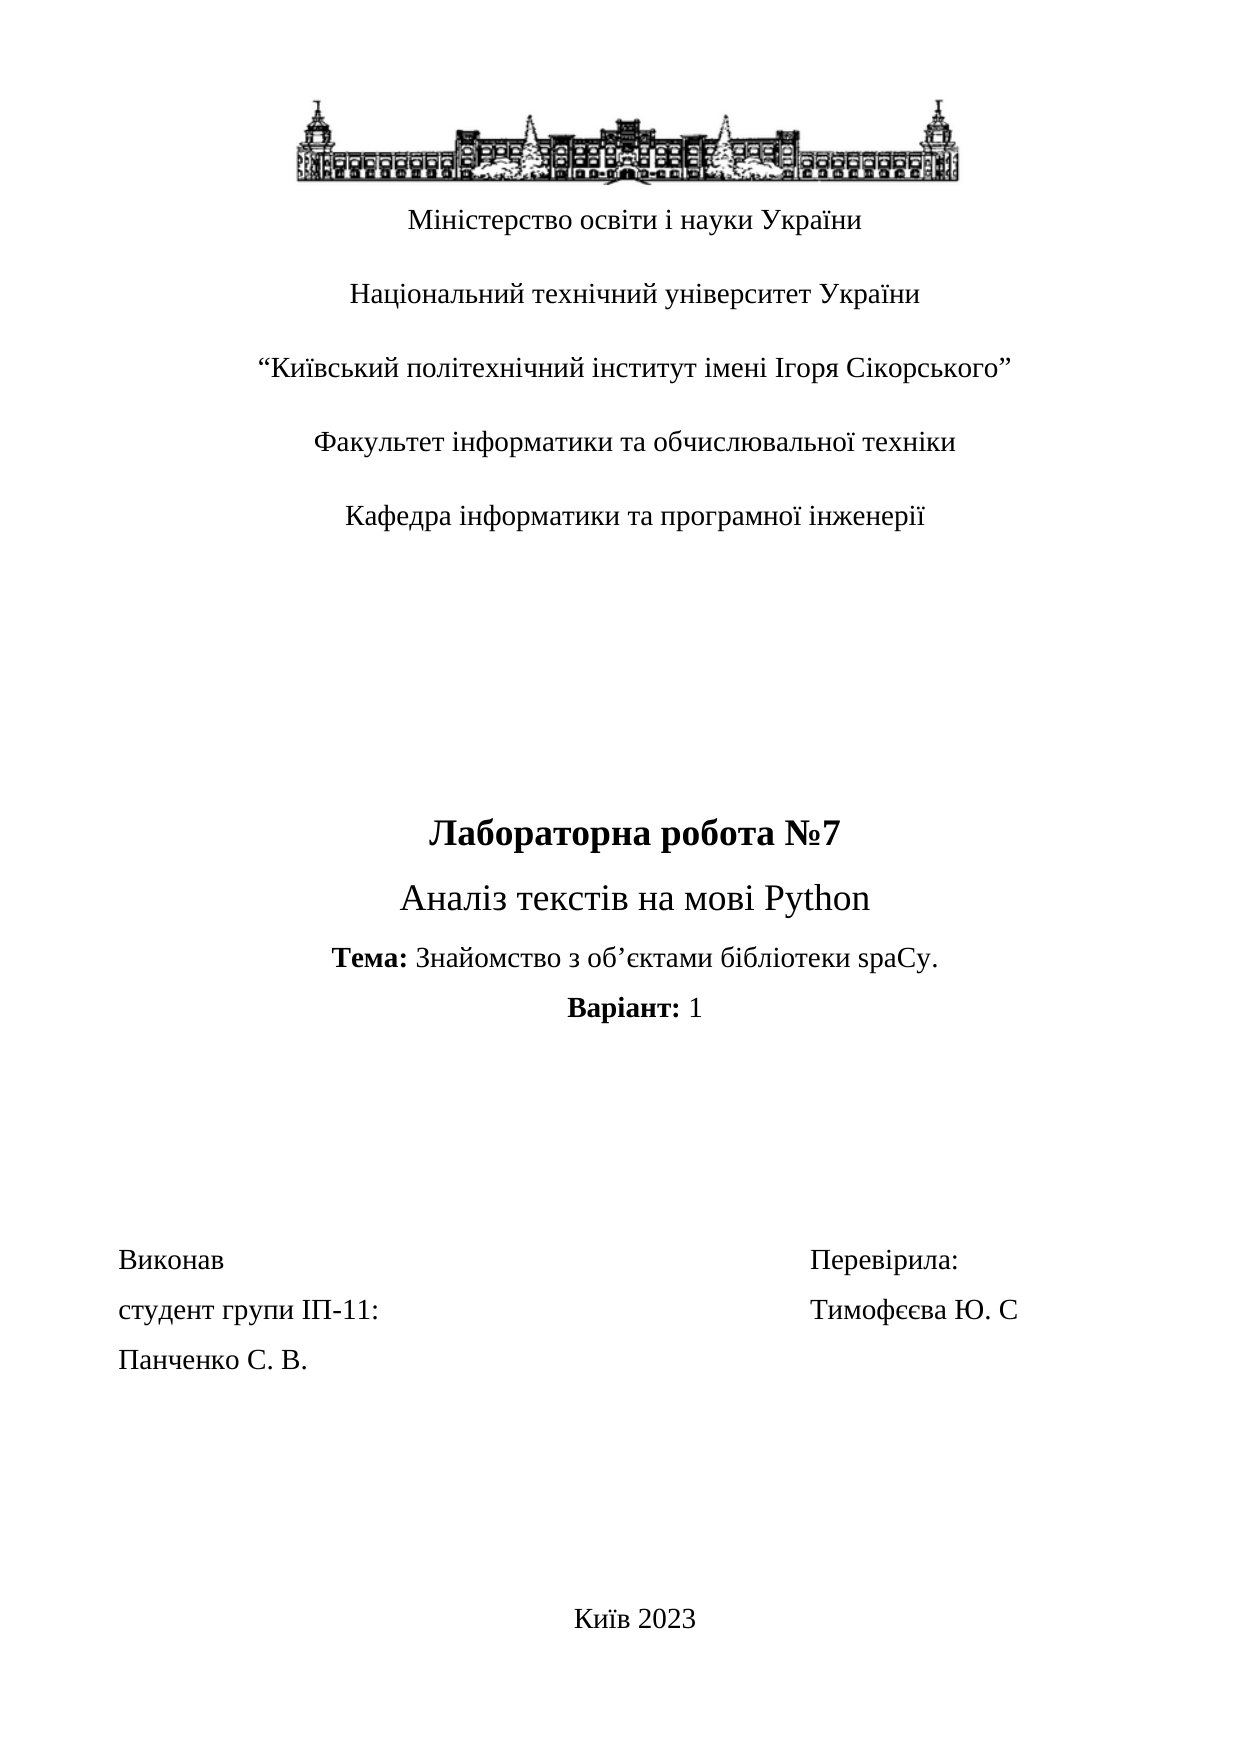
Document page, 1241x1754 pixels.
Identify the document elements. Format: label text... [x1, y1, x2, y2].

text “Київський політехнічний інститут імені Ігоря Сікорського” [118, 350, 1152, 384]
text Виконав Перевірила: [118, 1242, 1152, 1275]
text Панченко С. В. [118, 1342, 1152, 1376]
text Національний технічний університет України [118, 276, 1152, 310]
text Факультет інформатики та обчислювальної техніки [118, 424, 1152, 458]
text Аналіз текстів на мові Python [118, 875, 1152, 918]
picture [259, 88, 1010, 189]
text Лабораторна робота №7 [118, 811, 1152, 854]
text Варіант: 1 [118, 990, 1152, 1024]
text Кафедра інформатики та програмної інженерії [118, 498, 1152, 532]
text Київ 2023 [118, 1602, 1152, 1635]
text Міністерство освіти і науки України [118, 202, 1152, 236]
text Тема: Знайомство з об’єктами бібліотеки spaCy. [118, 940, 1152, 973]
text студент групи ІП-11: Тимофєєва Ю. С [118, 1292, 1152, 1326]
